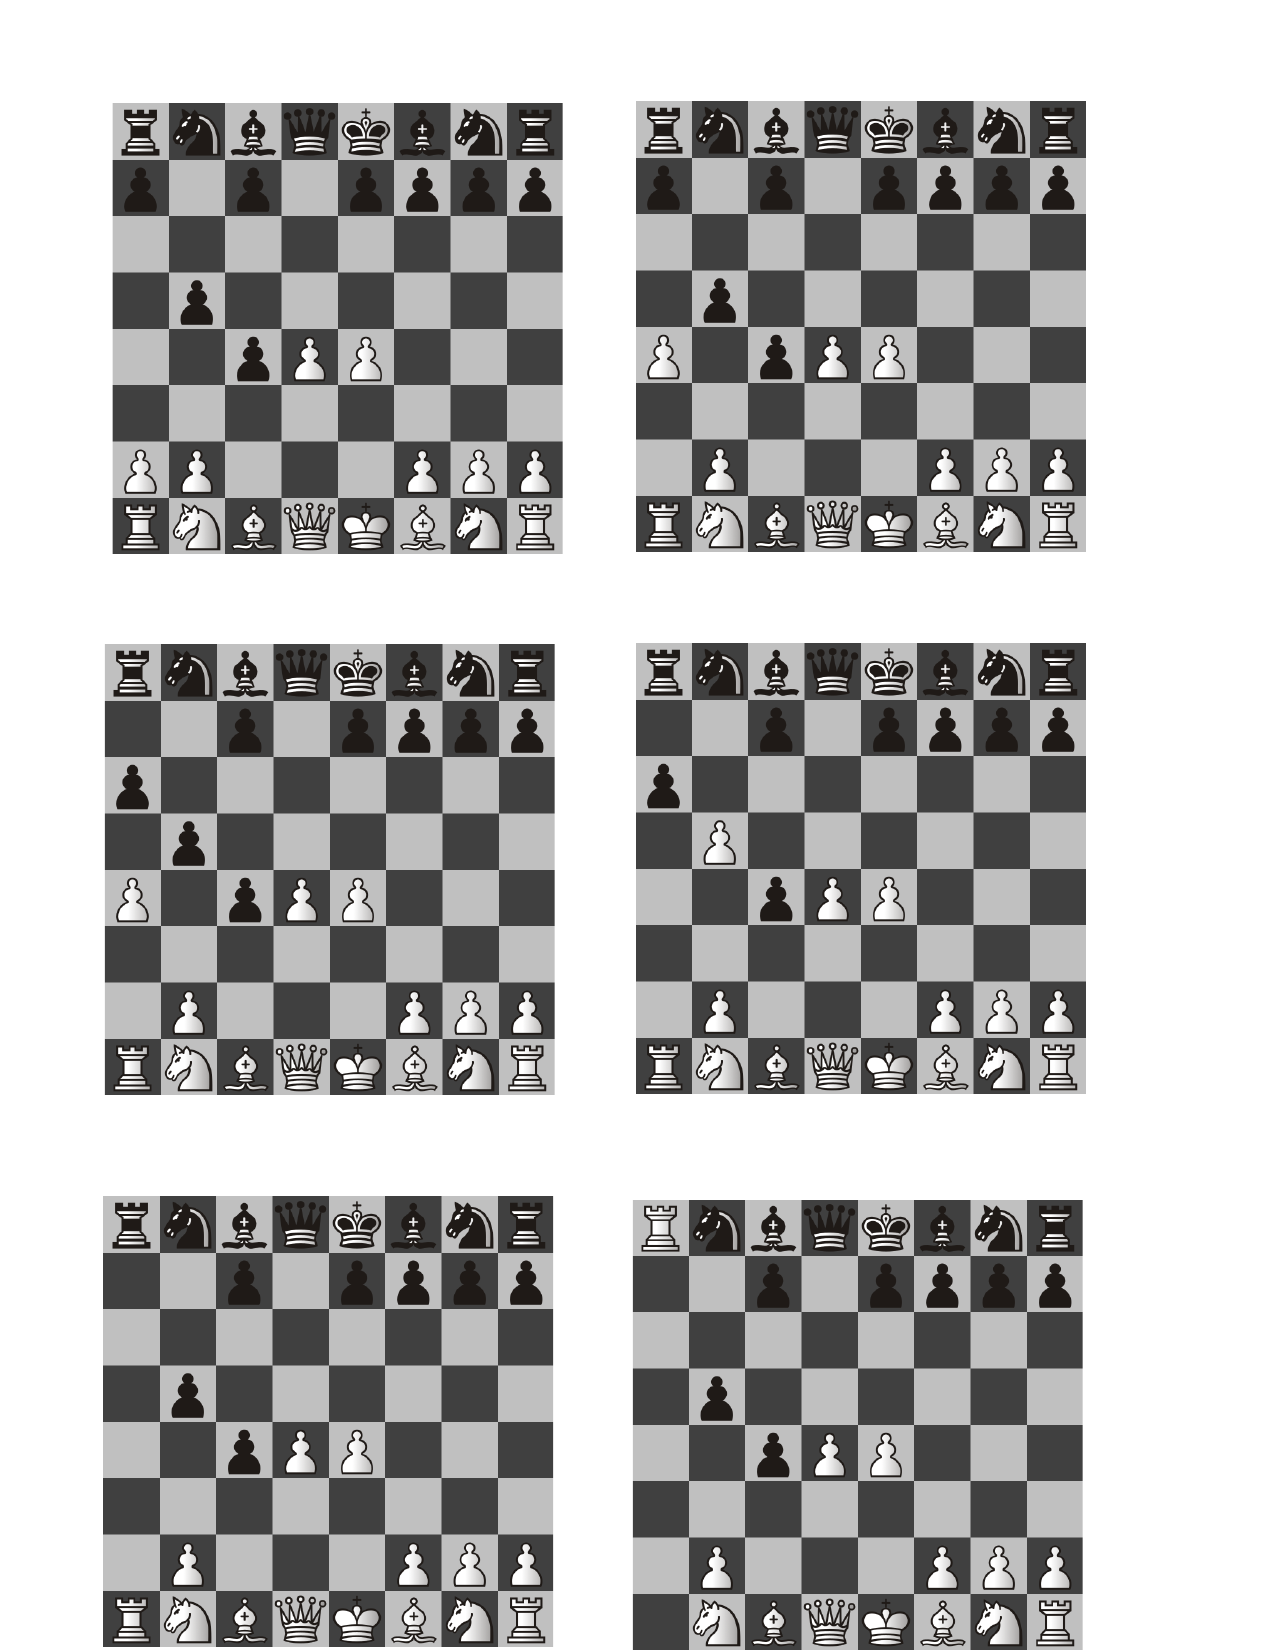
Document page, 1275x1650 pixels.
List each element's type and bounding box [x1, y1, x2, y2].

picture [104, 644, 555, 1095]
picture [636, 101, 1086, 552]
picture [636, 643, 1086, 1094]
picture [112, 103, 563, 554]
picture [103, 1196, 554, 1647]
picture [632, 1200, 1083, 1650]
